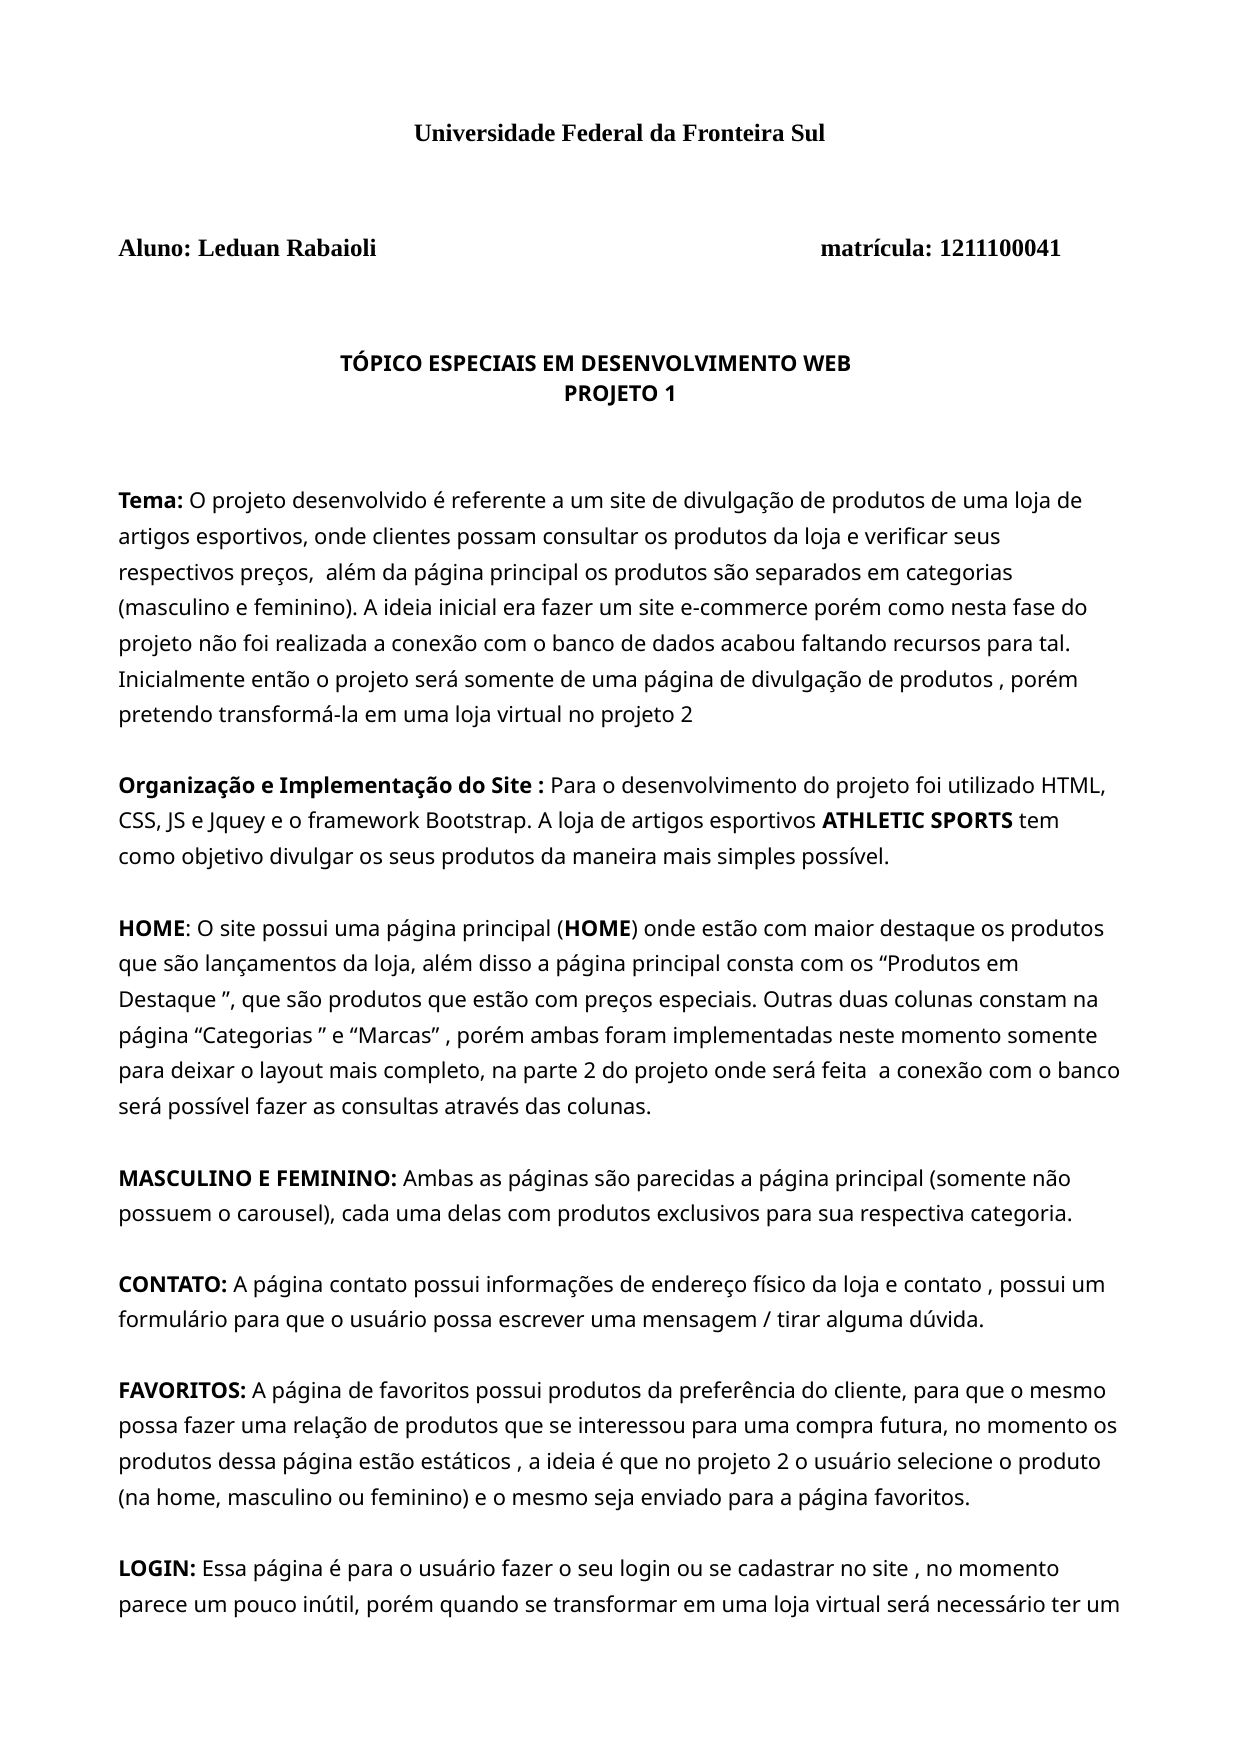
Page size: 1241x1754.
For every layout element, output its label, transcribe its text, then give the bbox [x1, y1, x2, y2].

text Tema: O projeto desenvolvido é referente a um site de divulgação de produtos de uma loja de artigos esportivos, onde clientes possam consultar os produtos da loja e verificar seus respectivos preços, além da página principal os produtos são separados em categorias (masculino e feminino). A ideia inicial era fazer um site e-commerce porém como nesta fase do projeto não foi realizada a conexão com o banco de dados acabou faltando recursos para tal. Inicialmente então o projeto será somente de uma página de divulgação de produtos , porém pretendo transformá-la em uma loja virtual no projeto 2 [118, 485, 1122, 729]
text PROJETO 1 [118, 378, 1122, 443]
text Universidade Federal da Fronteira Sul Aluno: Leduan Rabaioli matrícula: 1211100041 [118, 118, 1122, 262]
text TÓPICO ESPECIAIS EM DESENVOLVIMENTO WEB [118, 262, 1122, 378]
text FAVORITOS: A página de favoritos possui produtos da preferência do cliente, para que o mesmo possa fazer uma relação de produtos que se interessou para uma compra futura, no momento os produtos dessa página estão estáticos , a ideia é que no projeto 2 o usuário selecione o produto (na home, masculino ou feminino) e o mesmo seja enviado para a página favoritos. LOGIN: Essa página é para o usuário fazer o seu login ou se cadastrar no site , no momento parece um pouco inútil, porém quando se transformar em uma loja virtual será necessário ter um [118, 1374, 1122, 1619]
text CONTATO: A página contato possui informações de endereço físico da loja e contato , possui um formulário para que o usuário possa escrever uma mensagem / tirar alguma dúvida. [118, 1269, 1122, 1334]
text Organização e Implementação do Site : Para o desenvolvimento do projeto foi utilizado HTML, CSS, JS e Jquey e o framework Bootstrap. A loja de artigos esportivos ATHLETIC SPORTS tem como objetivo divulgar os seus produtos da maneira mais simples possível. HOME: O site possui uma página principal (HOME) onde estão com maior destaque os produtos que são lançamentos da loja, além disso a página principal consta com os “Produtos em Destaque ”, que são produtos que estão com preços especiais. Outras duas colunas constam na página “Categorias ” e “Marcas” , porém ambas foram implementadas neste momento somente para deixar o layout mais completo, na parte 2 do projeto onde será feita a conexão com o banco será possível fazer as consultas através das colunas. MASCULINO E FEMININO: Ambas as páginas são parecidas a página principal (somente não possuem o carousel), cada uma delas com produtos exclusivos para sua respectiva categoria. [118, 770, 1122, 1228]
